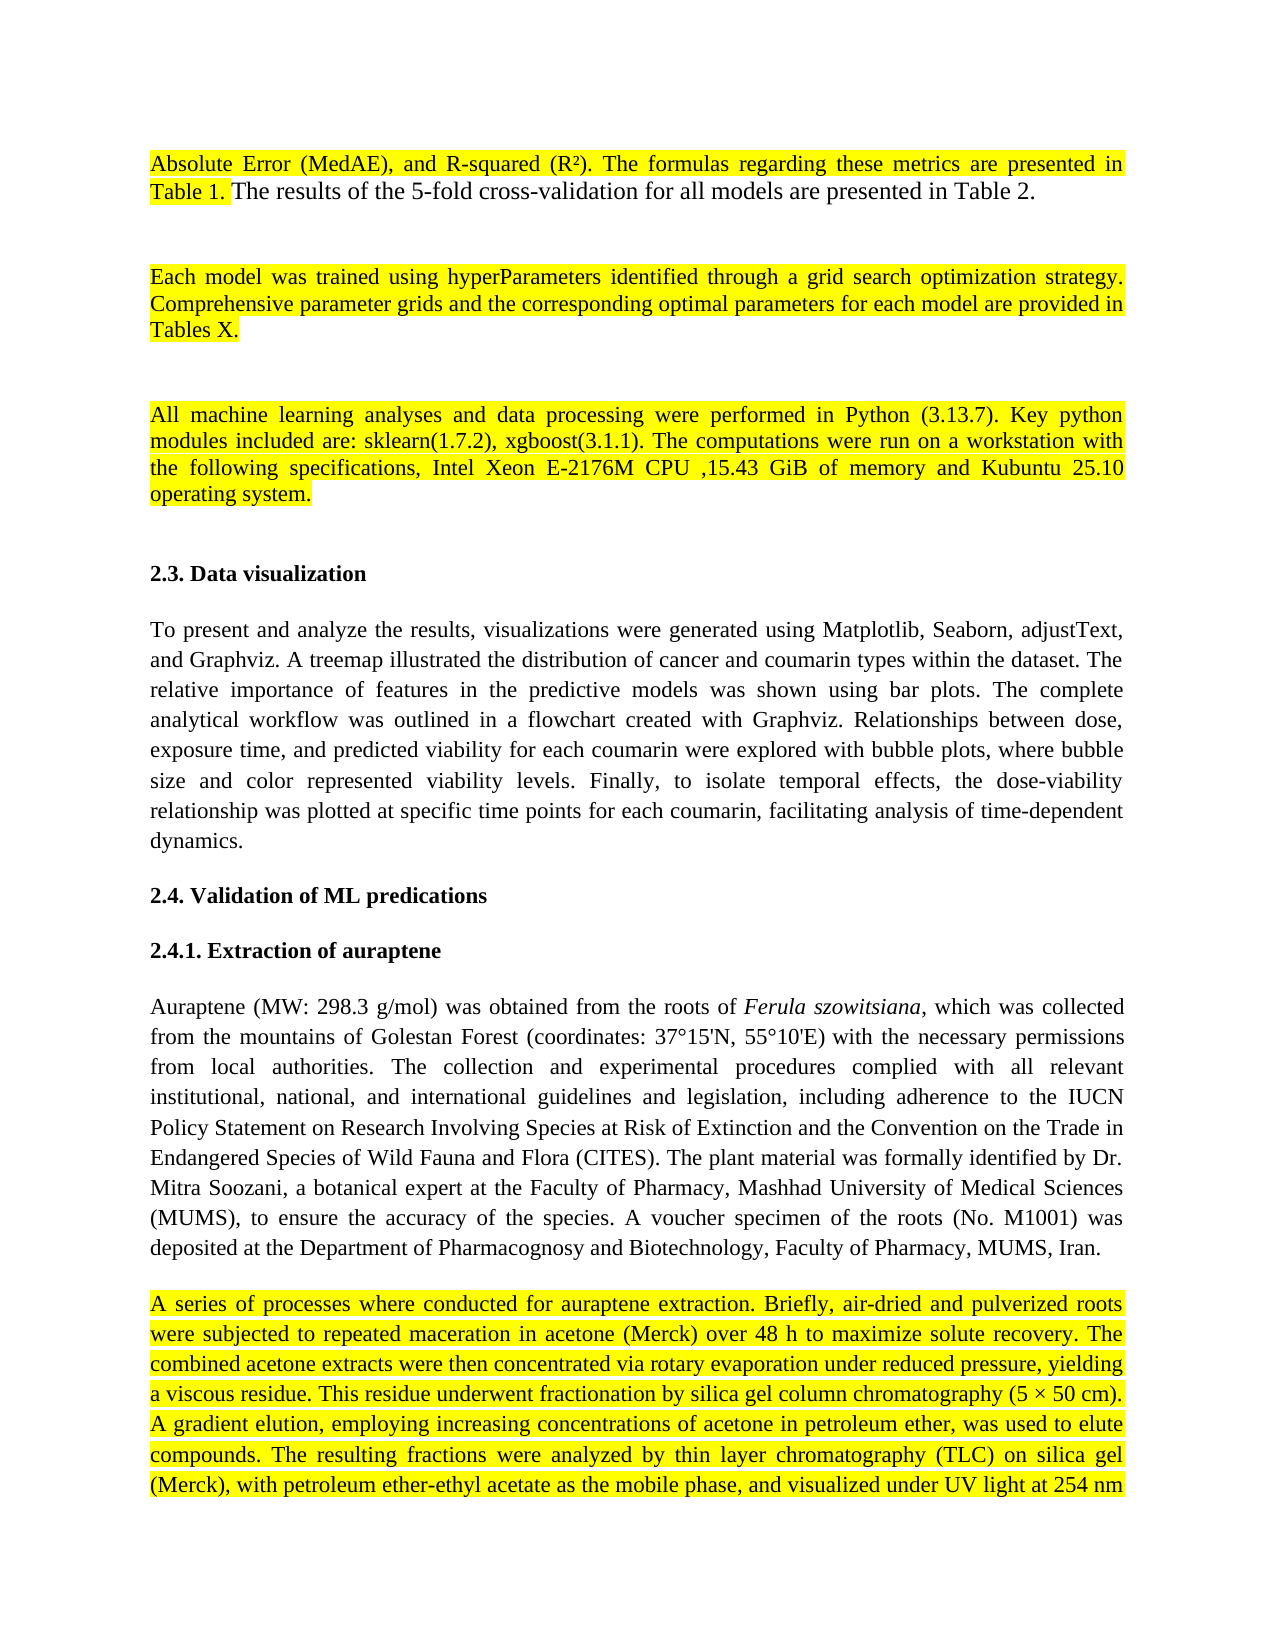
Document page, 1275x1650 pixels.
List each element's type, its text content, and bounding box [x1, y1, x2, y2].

text Auraptene (MW: 298.3 g/mol) was obtained from the roots of Ferula szowitsiana, which was collected from the mountains of Golestan Forest (coordinates: 37°15'N, 55°10'E) with the necessary permissions from local authorities. The collection and experimental procedures complied with all relevant institutional, national, and international guidelines and legislation, including adherence to the IUCN Policy Statement on Research Involving Species at Risk of Extinction and the Convention on the Trade in Endangered Species of Wild Fauna and Flora (CITES). The plant material was formally identified by Dr. Mitra Soozani, a botanical expert at the Faculty of Pharmacy, Mashhad University of Medical Sciences (MUMS), to ensure the accuracy of the species. A voucher specimen of the roots (No. M1001) was deposited at the Department of Pharmacognosy and Biotechnology, Faculty of Pharmacy, MUMS, Iran. [150, 993, 1125, 1261]
text Each model was trained using hyperParameters identified through a grid search optimization strategy. Comprehensive parameter grids and the corresponding optimal parameters for each model are provided in Tables X. [150, 263, 1125, 342]
text 2.4. Validation of ML predications [150, 882, 1125, 909]
text All machine learning analyses and data processing were performed in Python (3.13.7). Key python modules included are: sklearn(1.7.2), xgboost(3.1.1). The computations were run on a workstation with the following specifications, Intel Xeon E-2176M CPU ,15.43 GiB of memory and Kubuntu 25.10 operating system. [150, 401, 1125, 506]
text 2.3. Data visualization [150, 560, 1125, 587]
text Absolute Error (MedAE), and R-squared (R²). The formulas regarding these metrics are presented in Table 1. The results of the 5-fold cross-validation for all models are presented in Table 2. [150, 150, 1125, 205]
text To present and analyze the results, visualizations were generated using Matplotlib, Seaborn, adjustText, and Graphviz. A treemap illustrated the distribution of cancer and coumarin types within the dataset. The relative importance of features in the predictive models was shown using bar plots. The complete analytical workflow was outlined in a flowchart created with Graphviz. Relationships between dose, exposure time, and predicted viability for each coumarin were explored with bubble plots, where bubble size and color represented viability levels. Finally, to isolate temporal effects, the dose-viability relationship was plotted at specific time points for each coumarin, facilitating analysis of time-dependent dynamics. [150, 616, 1125, 853]
text 2.4.1. Extraction of auraptene [150, 937, 1125, 964]
text A series of processes where conducted for auraptene extraction. Briefly, air-dried and pulverized roots were subjected to repeated maceration in acetone (Merck) over 48 h to maximize solute recovery. The combined acetone extracts were then concentrated via rotary evaporation under reduced pressure, yielding a viscous residue. This residue underwent fractionation by silica gel column chromatography (5 × 50 cm). A gradient elution, employing increasing concentrations of acetone in petroleum ether, was used to elute compounds. The resulting fractions were analyzed by thin layer chromatography (TLC) on silica gel (Merck), with petroleum ether-ethyl acetate as the mobile phase, and visualized under UV light at 254 nm [150, 1289, 1125, 1497]
